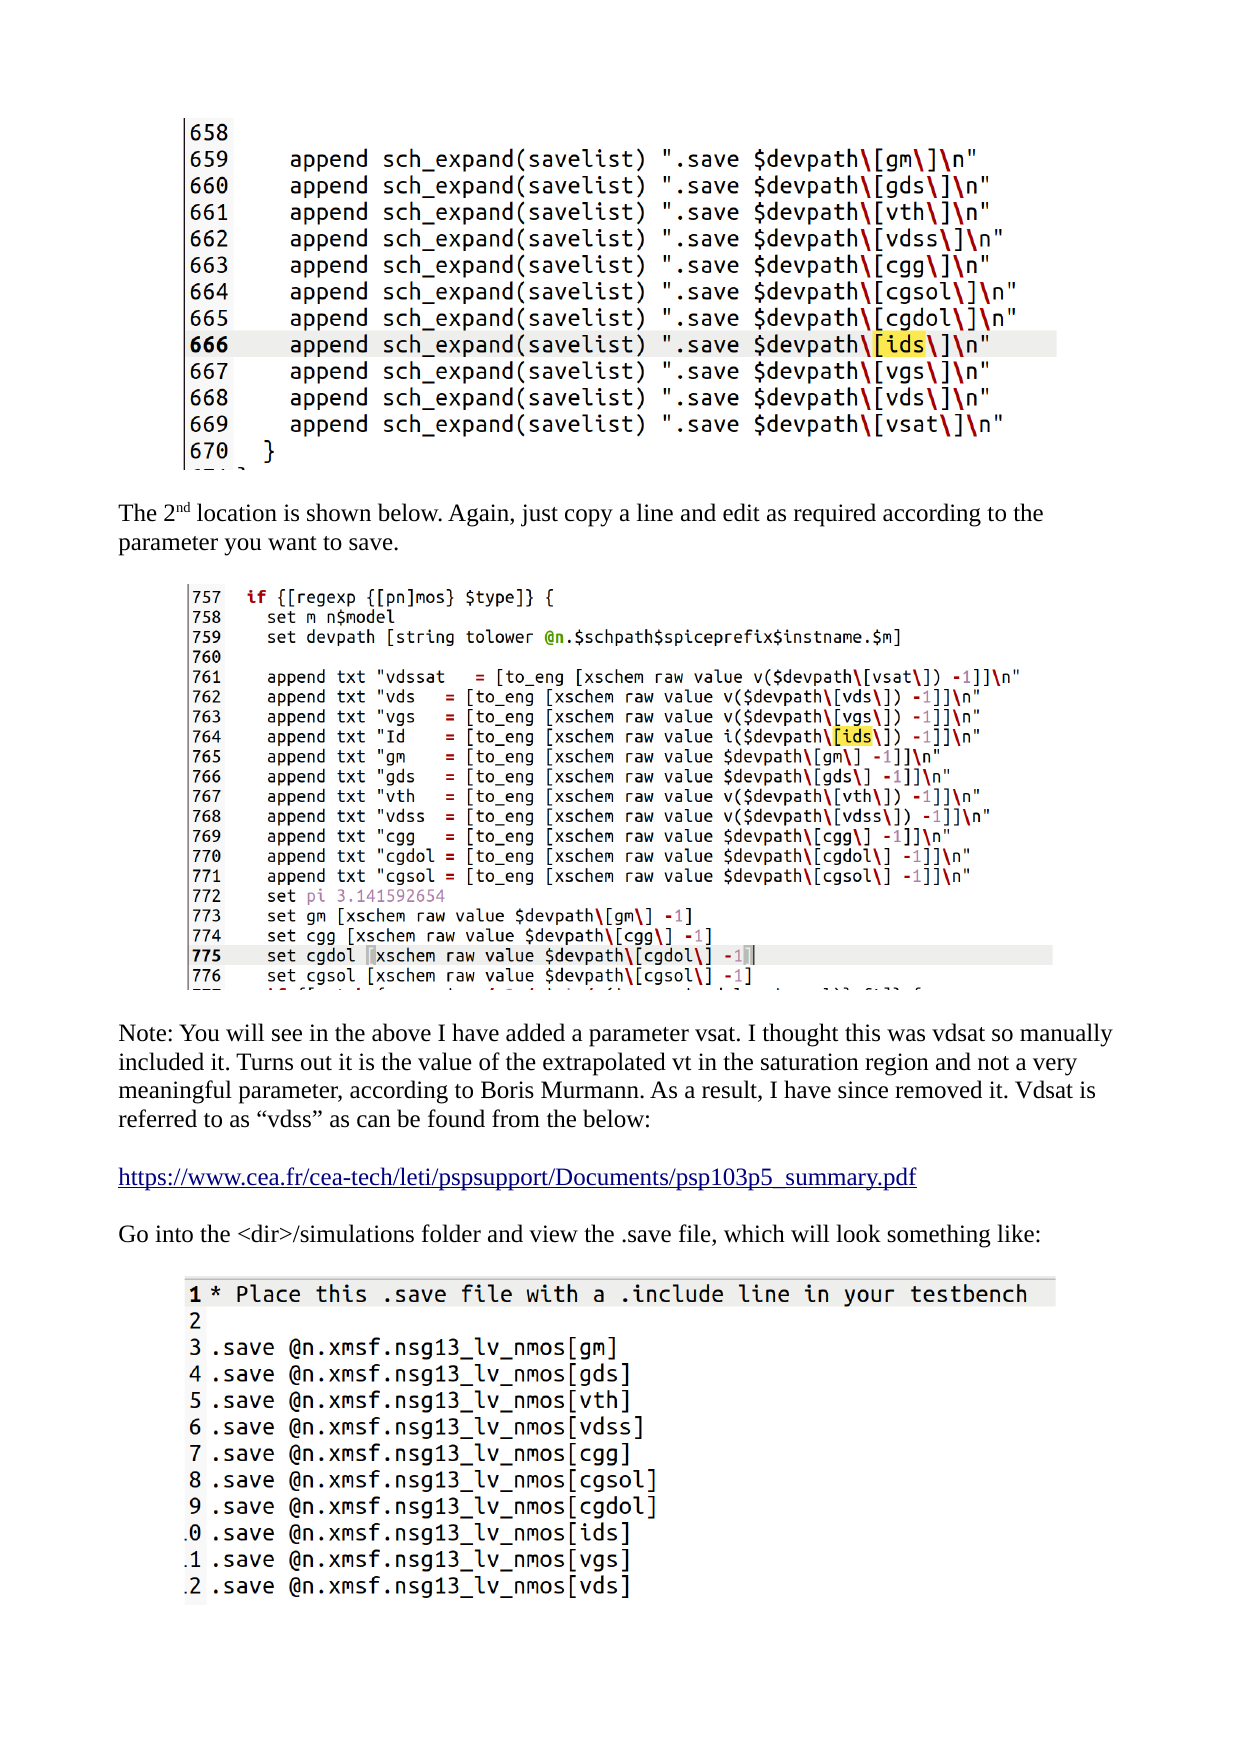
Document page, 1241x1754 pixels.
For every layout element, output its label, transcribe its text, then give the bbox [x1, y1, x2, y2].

text The 2nd location is shown below. Again, just copy a line and edit as required according to the parameter you want to save. [118, 498, 1122, 556]
picture [187, 584, 1053, 990]
text https://www.cea.fr/cea-tech/leti/pspsupport/Documents/psp103p5_summary.pdf [118, 1162, 1122, 1190]
picture [183, 118, 1057, 470]
text Go into the <dir>/simulations folder and view the .save file, which will look something like: [118, 1219, 1122, 1248]
picture [184, 1276, 1056, 1605]
text Note: You will see in the above I have added a parameter vsat. I thought this was vdsat so manually included it. Turns out it is the value of the extrapolated vt in the saturation region and not a very meaningful parameter, according to Boris Murmann. As a result, I have since removed it. Vdsat is referred to as “vdss” as can be found from the below: [118, 1018, 1122, 1133]
